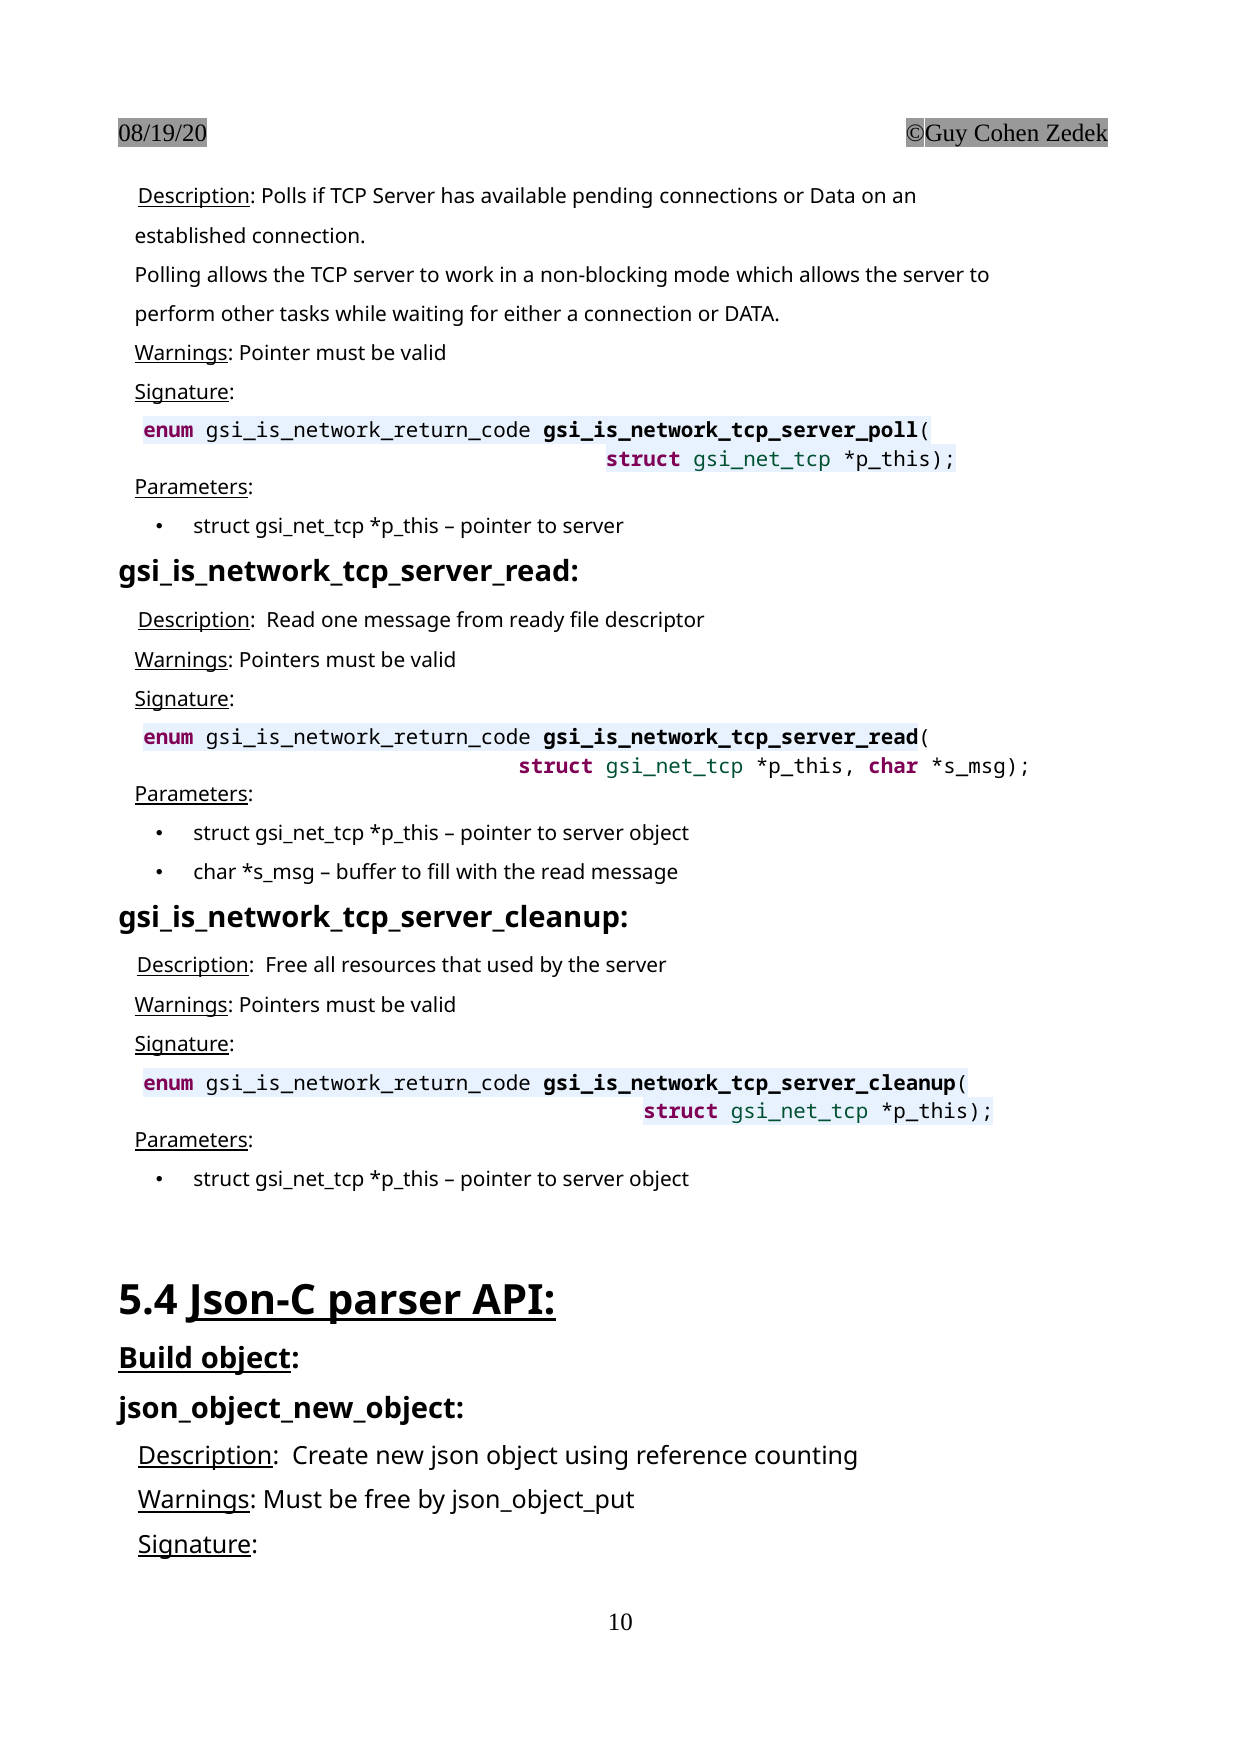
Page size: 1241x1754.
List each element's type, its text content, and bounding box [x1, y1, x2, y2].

list struct gsi_net_tcp *p_this – pointer to server object [156, 818, 1122, 847]
text Description: Free all resources that used by the server [118, 946, 1122, 980]
text json_object_new_object: [118, 1387, 1122, 1427]
text Parameters: [118, 779, 1122, 808]
list char *s_msg – buffer to fill with the read message [156, 857, 1122, 886]
text Build object: [118, 1337, 1122, 1377]
text enum gsi_is_network_return_code gsi_is_network_tcp_server_read( [118, 722, 1122, 751]
text Warnings: Pointer must be valid [118, 338, 1122, 366]
list struct gsi_net_tcp *p_this – pointer to server object [156, 1164, 1122, 1192]
text enum gsi_is_network_return_code gsi_is_network_tcp_server_poll( [118, 416, 1122, 444]
text struct gsi_net_tcp *p_this); [118, 444, 1122, 472]
text established connection. [118, 221, 1122, 250]
text Signature: [118, 1029, 1122, 1058]
text struct gsi_net_tcp *p_this, char *s_msg); [118, 751, 1122, 779]
text enum gsi_is_network_return_code gsi_is_network_tcp_server_cleanup( [118, 1068, 1122, 1097]
text Parameters: [118, 472, 1122, 501]
text Polling allows the TCP server to work in a non-blocking mode which allows the server to [118, 260, 1122, 289]
text Warnings: Pointers must be valid [118, 991, 1122, 1019]
text Signature: [118, 377, 1122, 405]
text Parameters: [118, 1125, 1122, 1153]
text Signature: [118, 684, 1122, 712]
text 5.4 Json-C parser API: [118, 1270, 1122, 1327]
list struct gsi_net_tcp *p_this – pointer to server [156, 511, 1122, 540]
text Description: Polls if TCP Server has available pending connections or Data on an [118, 177, 1122, 211]
text gsi_is_network_tcp_server_read: [118, 550, 1122, 590]
text Warnings: Must be free by json_object_put [118, 1482, 1122, 1516]
text Description: Read one message from ready file descriptor [118, 600, 1122, 634]
text Description: Create new json object using reference counting [118, 1437, 1122, 1471]
text struct gsi_net_tcp *p_this); [118, 1097, 1122, 1125]
text Warnings: Pointers must be valid [118, 645, 1122, 673]
text perform other tasks while waiting for either a connection or DATA. [118, 299, 1122, 327]
text Signature: [118, 1526, 1122, 1560]
text gsi_is_network_tcp_server_cleanup: [118, 896, 1122, 936]
